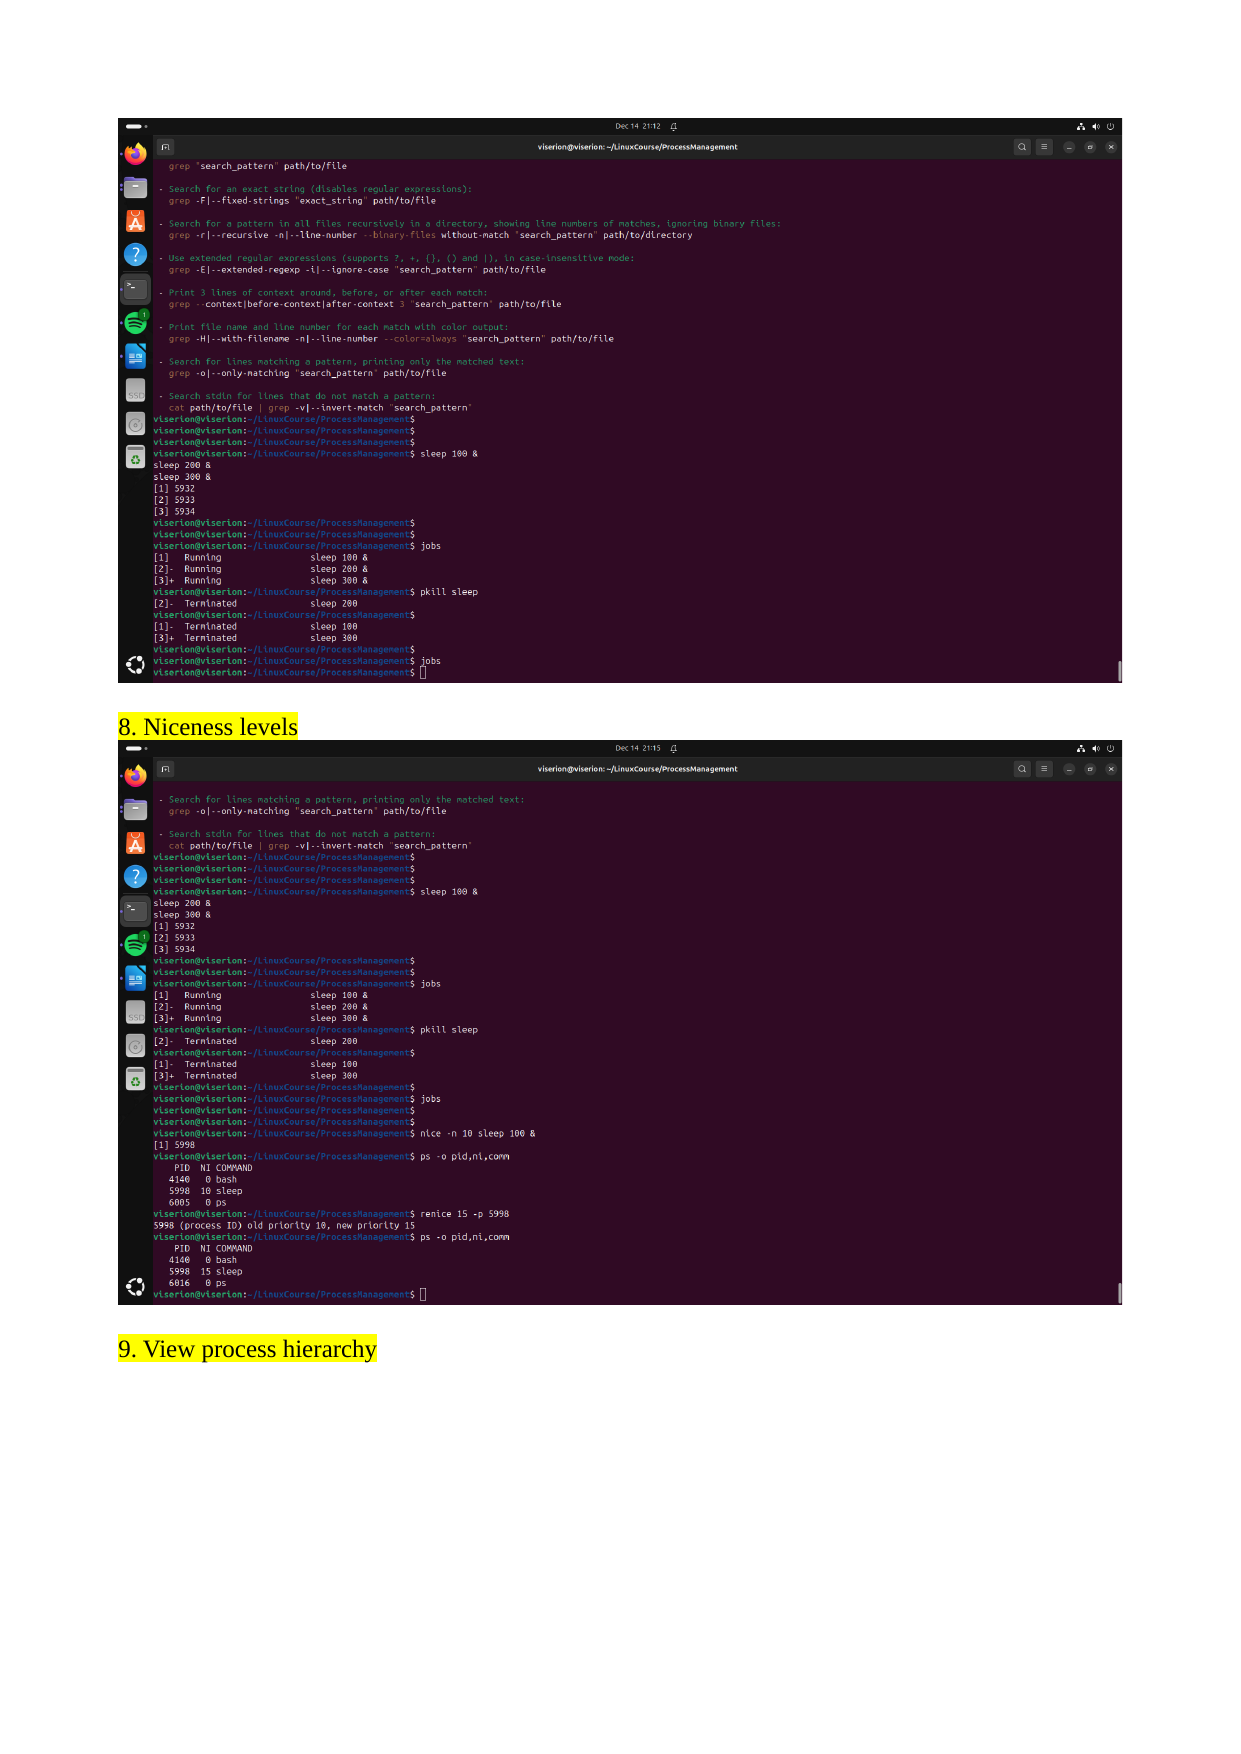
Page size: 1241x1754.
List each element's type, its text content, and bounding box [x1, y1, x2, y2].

text 8. Niceness levels [118, 712, 1122, 740]
picture [118, 740, 1123, 1305]
text 9. View process hierarchy [118, 1334, 1122, 1362]
picture [118, 118, 1123, 683]
